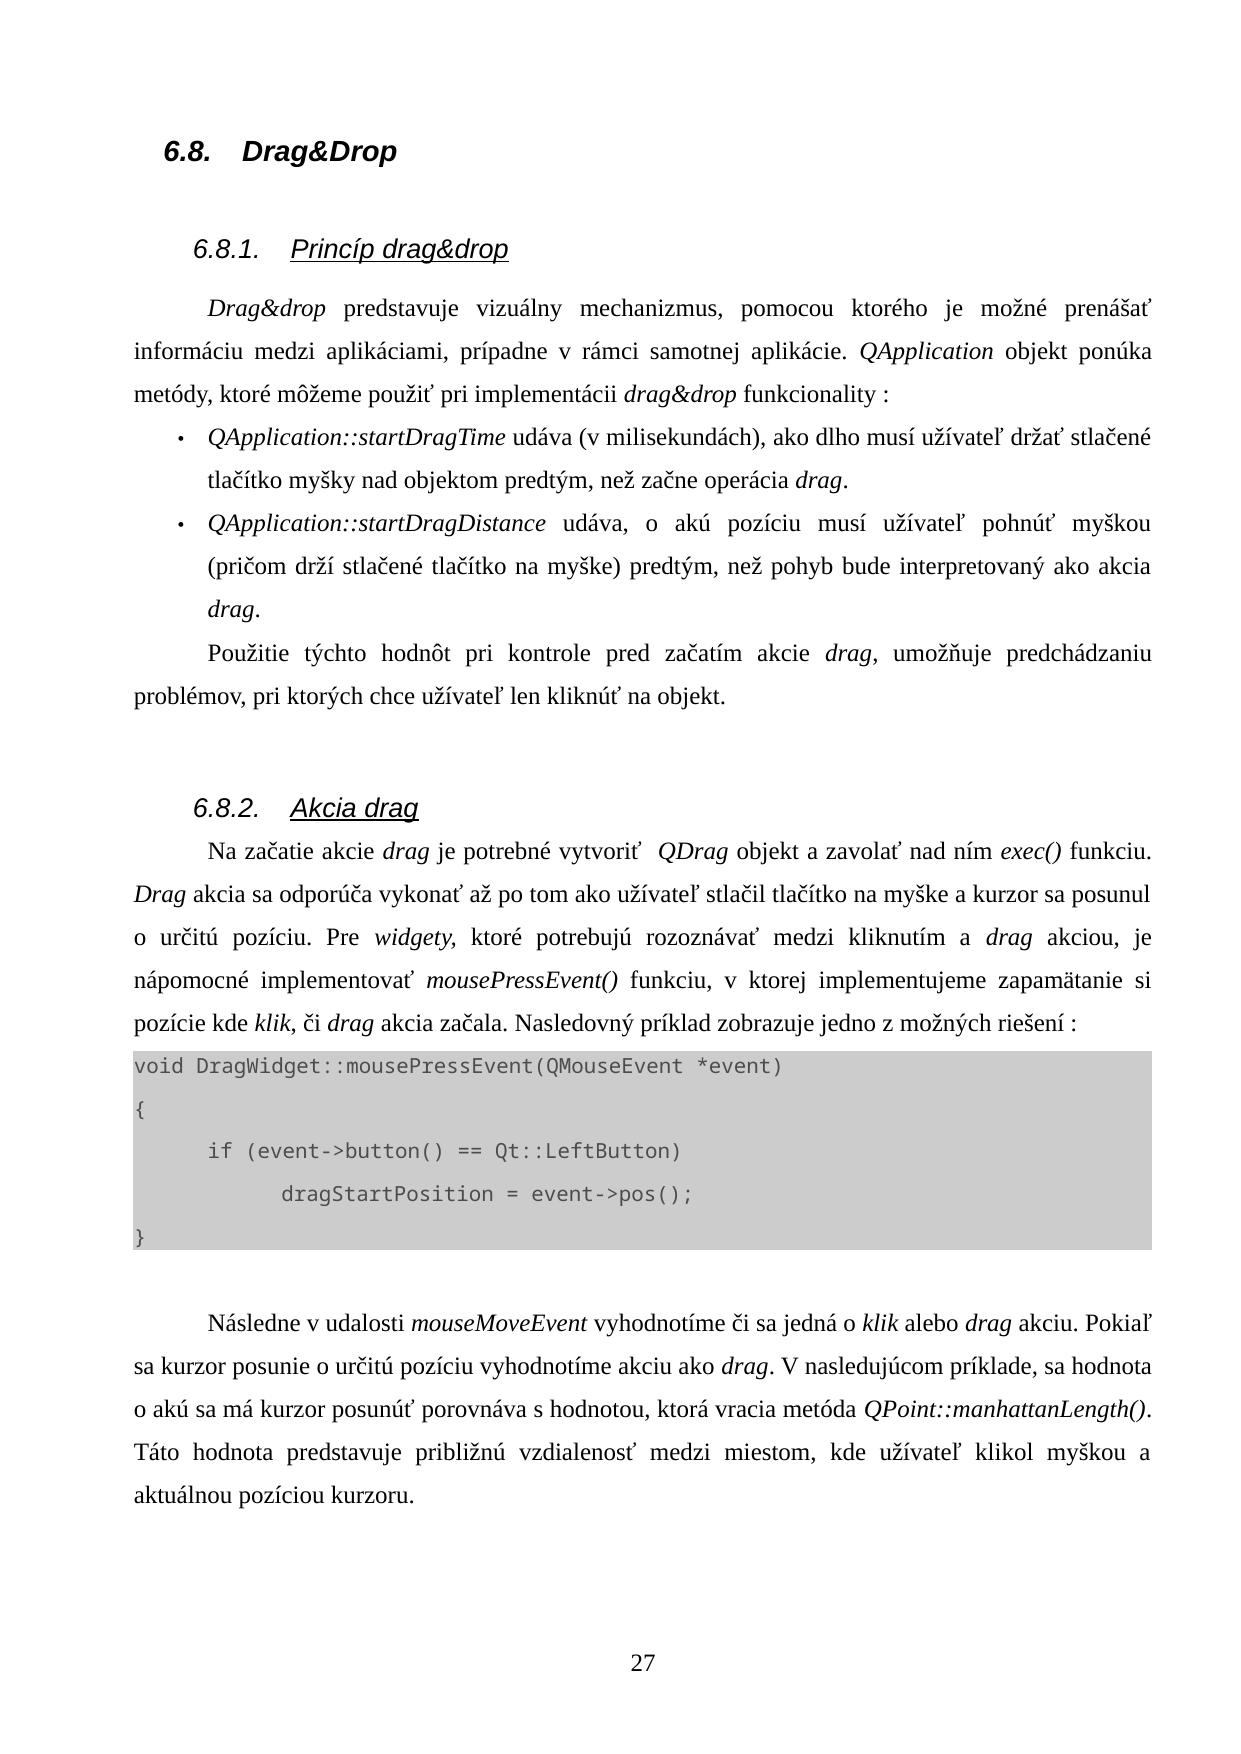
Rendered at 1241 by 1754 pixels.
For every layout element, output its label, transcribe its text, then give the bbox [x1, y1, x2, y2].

text Na začatie akcie drag je potrebné vytvoriť QDrag objekt a zavolať nad ním exec() funkciu. Drag akcia sa odporúča vykonať až po tom ako užívateľ stlačil tlačítko na myške a kurzor sa posunul o určitú pozíciu. Pre widgety, ktoré potrebujú rozoznávať medzi kliknutím a drag akciou, je nápomocné implementovať mousePressEvent() funkciu, v ktorej implementujeme zapamätanie si pozície kde klik, či drag akcia začala. Nasledovný príklad zobrazuje jedno z možných riešení : [133, 836, 1152, 1037]
subtitle Drag&Drop [163, 133, 1152, 167]
subtitle Princíp drag&drop [193, 233, 1152, 264]
text dragStartPosition = event->pos(); [133, 1179, 1152, 1208]
text void DragWidget::mousePressEvent(QMouseEvent *event) [133, 1051, 1152, 1080]
text if (event->button() == Qt::LeftButton) [133, 1137, 1152, 1165]
text } [133, 1222, 1152, 1250]
text { [133, 1094, 1152, 1122]
subtitle Akcia drag [193, 792, 1152, 823]
text Použitie týchto hodnôt pri kontrole pred začatím akcie drag, umožňuje predchádzaniu problémov, pri ktorých chce užívateľ len kliknúť na objekt. [133, 638, 1152, 709]
text Následne v udalosti mouseMoveEvent vyhodnotíme či sa jedná o klik alebo drag akciu. Pokiaľ sa kurzor posunie o určitú pozíciu vyhodnotíme akciu ako drag. V nasledujúcom príklade, sa hodnota o akú sa má kurzor posunúť porovnáva s hodnotou, ktorá vracia metóda QPoint::manhattanLength(). Táto hodnota predstavuje približnú vzdialenosť medzi miestom, kde užívateľ klikol myškou a aktuálnou pozíciou kurzoru. [133, 1308, 1152, 1509]
list QApplication::startDragDistance udáva, o akú pozíciu musí užívateľ pohnúť myškou (pričom drží stlačené tlačítko na myške) predtým, než pohyb bude interpretovaný ako akcia drag. [178, 508, 1152, 623]
text Drag&drop predstavuje vizuálny mechanizmus, pomocou ktorého je možné prenášať informáciu medzi aplikáciami, prípadne v rámci samotnej aplikácie. QApplication objekt ponúka metódy, ktoré môžeme použiť pri implementácii drag&drop funkcionality : [133, 293, 1152, 408]
list QApplication::startDragTime udáva (v milisekundách), ako dlho musí užívateľ držať stlačené tlačítko myšky nad objektom predtým, než začne operácia drag. [178, 422, 1152, 494]
